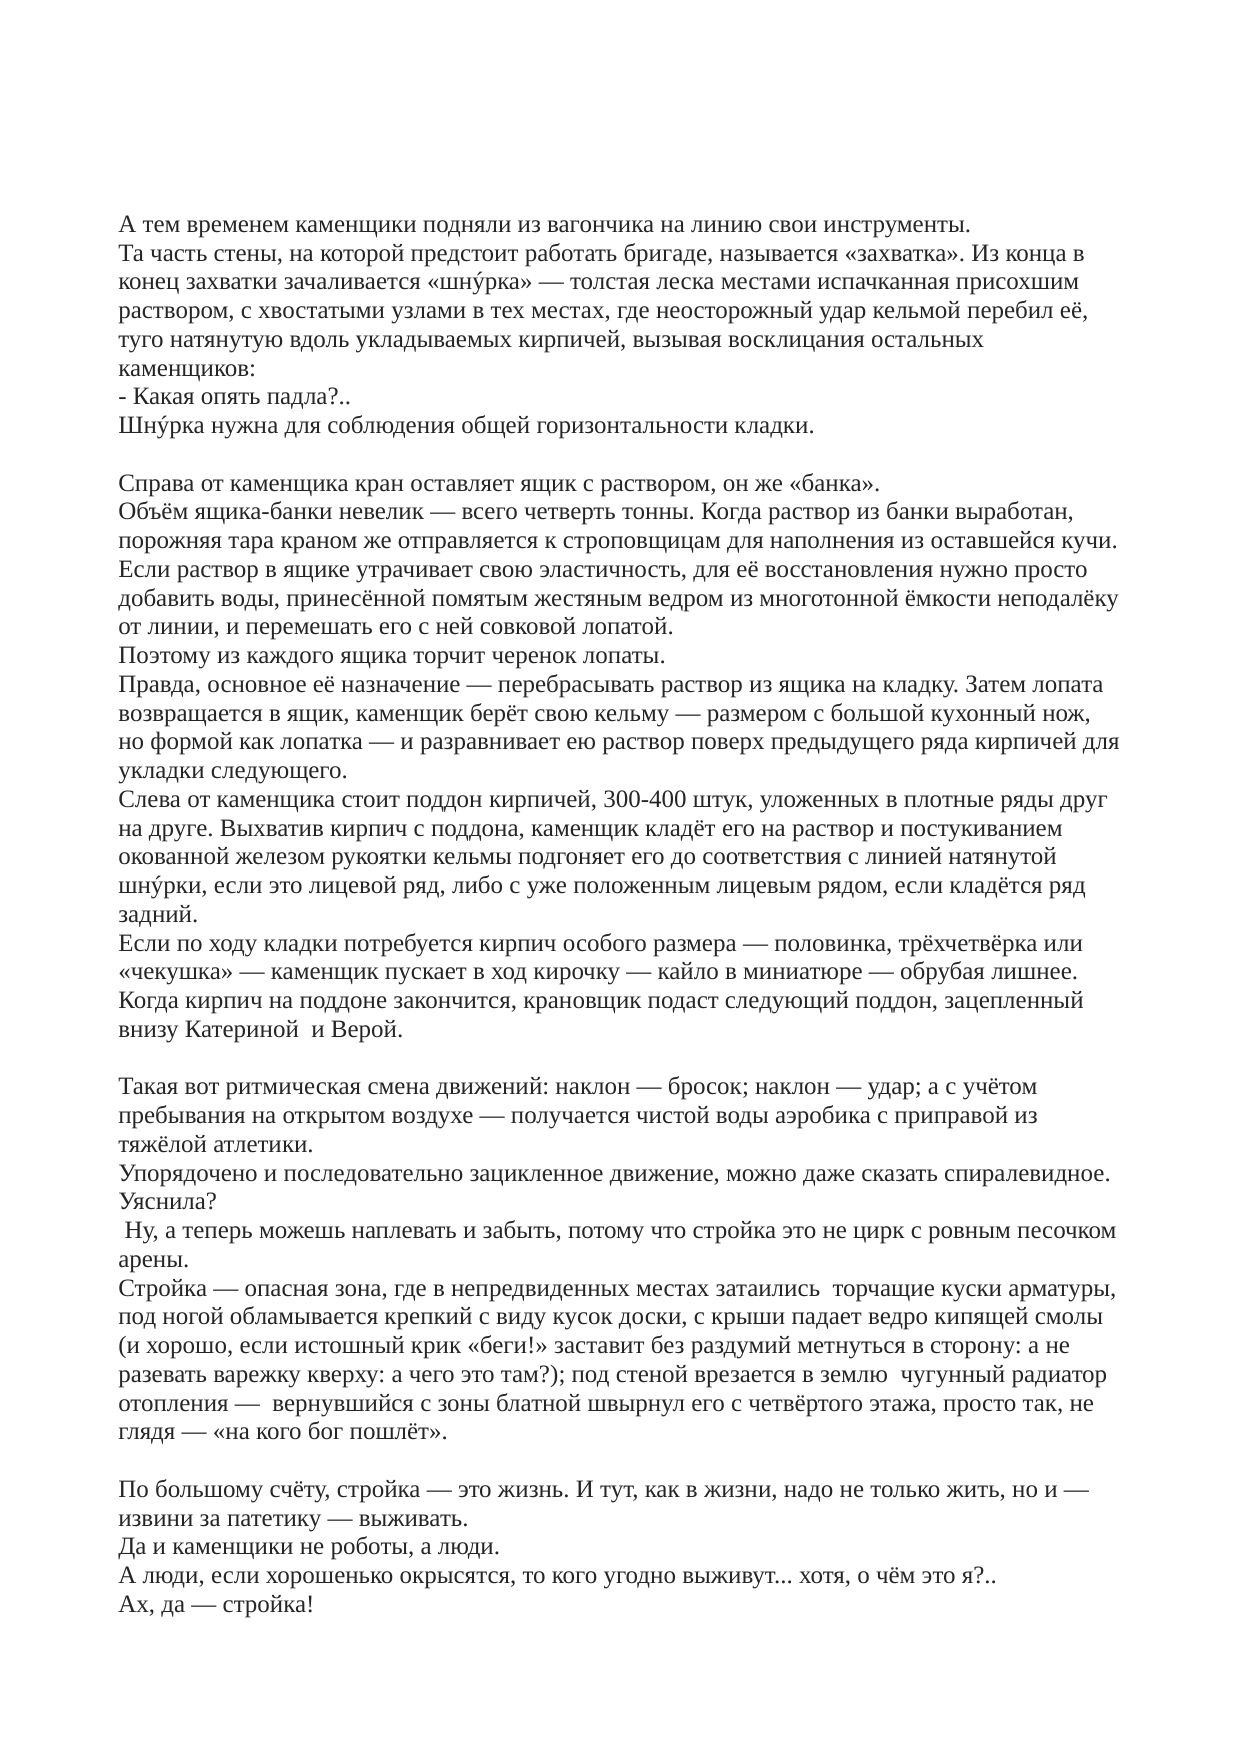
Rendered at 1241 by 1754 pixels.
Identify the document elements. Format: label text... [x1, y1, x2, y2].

text Да и каменщики не роботы, а люди. [118, 1531, 1122, 1560]
text Правда, основное её назначение — перебрасывать раствор из ящика на кладку. Затем лопата возвращается в ящик, каменщик берёт свою кельму — размером с большой кухонный нож, но формой как лопатка — и разравнивает ею раствор поверх предыдущего ряда кирпичей для укладки следующего. [118, 669, 1122, 784]
text Упорядочено и последовательно зацикленное движение, можно даже сказать спиралевидное. [118, 1158, 1122, 1186]
text Ах, да — стройка! [118, 1589, 1122, 1618]
text Ну, а теперь можешь наплевать и забыть, потому что стройка это не цирк с ровным песочком арены. [118, 1215, 1122, 1273]
text По большому счёту, стройка — это жизнь. И тут, как в жизни, надо не только жить, но и — извини за патетику — выживать. [118, 1474, 1122, 1531]
text Такая вот ритмическая смена движений: наклон — бросок; наклон — удар; а с учётом пребывания на открытом воздухе — получается чистой воды аэробика с приправой из тяжёлой атлетики. [118, 1071, 1122, 1158]
text - Какая опять падла?.. [118, 381, 1122, 410]
text Поэтому из каждого ящика торчит черенок лопаты. [118, 640, 1122, 669]
text Если по ходу кладки потребуется кирпич особого размера — половинка, трёхчетвёрка или «чекушка» — каменщик пускает в ход кирочку — кайло в миниатюре — обрубая лишнее. [118, 928, 1122, 985]
text Справа от каменщика кран оставляет ящик с раствором, он же «банка». [118, 468, 1122, 496]
text Шнýрка нужна для соблюдения общей горизонтальности кладки. [118, 410, 1122, 439]
text А люди, если хорошенько окрысятся, то кого угодно выживут... хотя, о чём это я?.. [118, 1560, 1122, 1589]
text Уяснила? [118, 1186, 1122, 1215]
text Когда кирпич на поддоне закончится, крановщик подаст следующий поддон, зацепленный внизу Катериной и Верой. [118, 985, 1122, 1043]
text Если раствор в ящике утрачивает свою эластичность, для её восстановления нужно просто добавить воды, принесённой помятым жестяным ведром из многотонной ёмкости неподалёку от линии, и перемешать его с ней совковой лопатой. [118, 554, 1122, 640]
text Слева от каменщика стоит поддон кирпичей, 300-400 штук, уложенных в плотные ряды друг на друге. Выхватив кирпич с поддона, каменщик кладёт его на раствор и постукиванием окованной железом рукоятки кельмы подгоняет его до соответствия с линией натянутой шнýрки, если это лицевой ряд, либо с уже положенным лицевым рядом, если кладётся ряд задний. [118, 784, 1122, 928]
text Та часть стены, на которой предстоит работать бригаде, называется «захватка». Из конца в конец захватки зачаливается «шнýрка» — толстая леска местами испачканная присохшим раствором, с хвостатыми узлами в тех местах, где неосторожный удар кельмой перебил её, туго натянутую вдоль укладываемых кирпичей, вызывая восклицания остальных каменщиков: [118, 238, 1122, 381]
text А тем временем каменщики подняли из вагончика на линию свои инструменты. [118, 209, 1122, 238]
text Стройка — опасная зона, где в непредвиденных местах затаились торчащие куски арматуры, под ногой обламывается крепкий с виду кусок доски, с крыши падает ведро кипящей смолы (и хорошо, если истошный крик «беги!» заставит без раздумий метнуться в сторону: а не разевать варежку кверху: а чего это там?); под стеной врезается в землю чугунный радиатор отопления — вернувшийся с зоны блатной швырнул его с четвёртого этажа, просто так, не глядя — «на кого бог пошлёт». [118, 1273, 1122, 1445]
text Объём ящика-банки невелик — всего четверть тонны. Когда раствор из банки выработан, порожняя тара краном же отправляется к строповщицам для наполнения из оставшейся кучи. [118, 496, 1122, 554]
